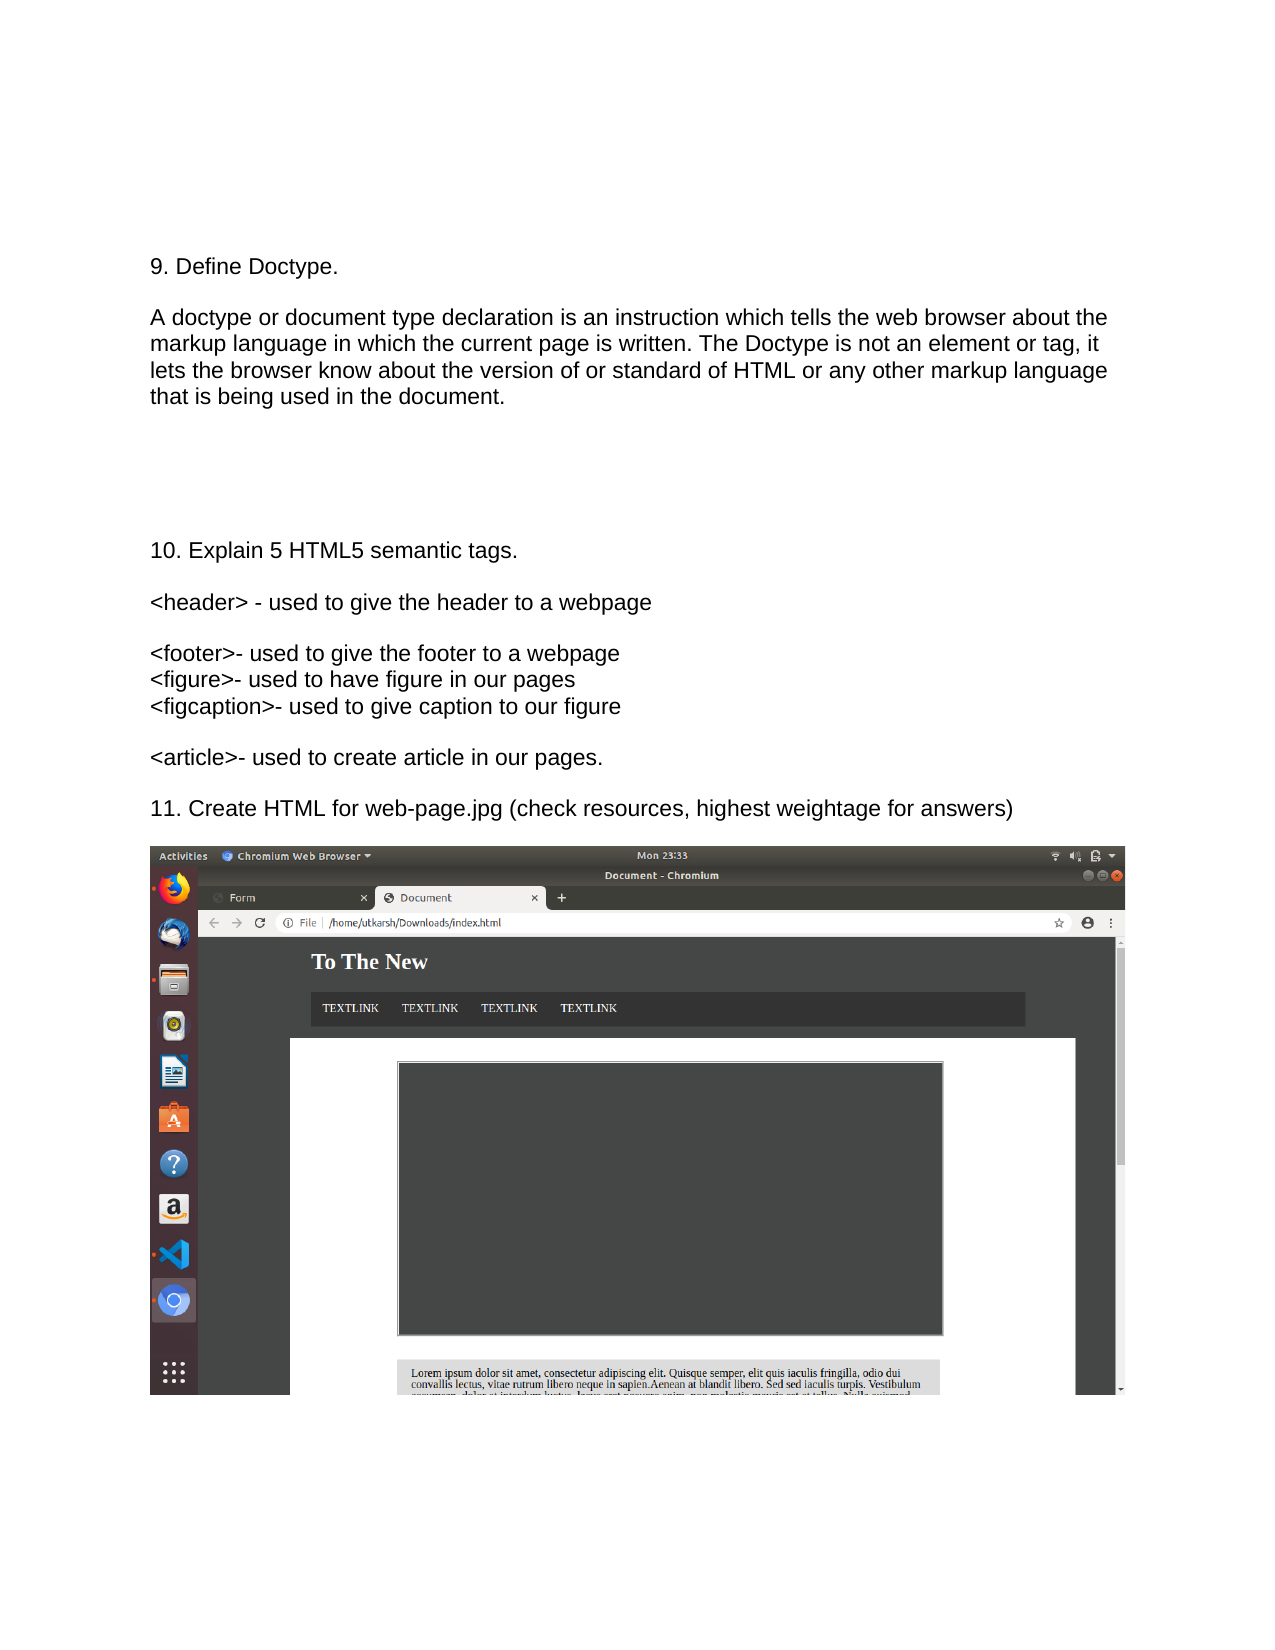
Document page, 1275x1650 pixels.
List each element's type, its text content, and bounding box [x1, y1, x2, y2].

text <header> - used to give the header to a webpage [150, 588, 1125, 615]
text <figcaption>- used to give caption to our figure [150, 693, 1125, 719]
text <article>- used to create article in our pages. [150, 744, 1125, 770]
text 9. Define Doctype. [150, 253, 1125, 279]
text <figure>- used to have figure in our pages [150, 666, 1125, 693]
text 11. Create HTML for web-page.jpg (check resources, highest weightage for answers) [150, 795, 1125, 822]
picture [150, 846, 1125, 1395]
text A doctype or document type declaration is an instruction which tells the web browser about the markup language in which the current page is written. The Doctype is not an element or tag, it lets the browser know about the version of or standard of HTML or any other markup language that is being used in the document. [150, 304, 1125, 409]
text <footer>- used to give the footer to a webpage [150, 640, 1125, 666]
text 10. Explain 5 HTML5 semantic tags. [150, 537, 1125, 563]
